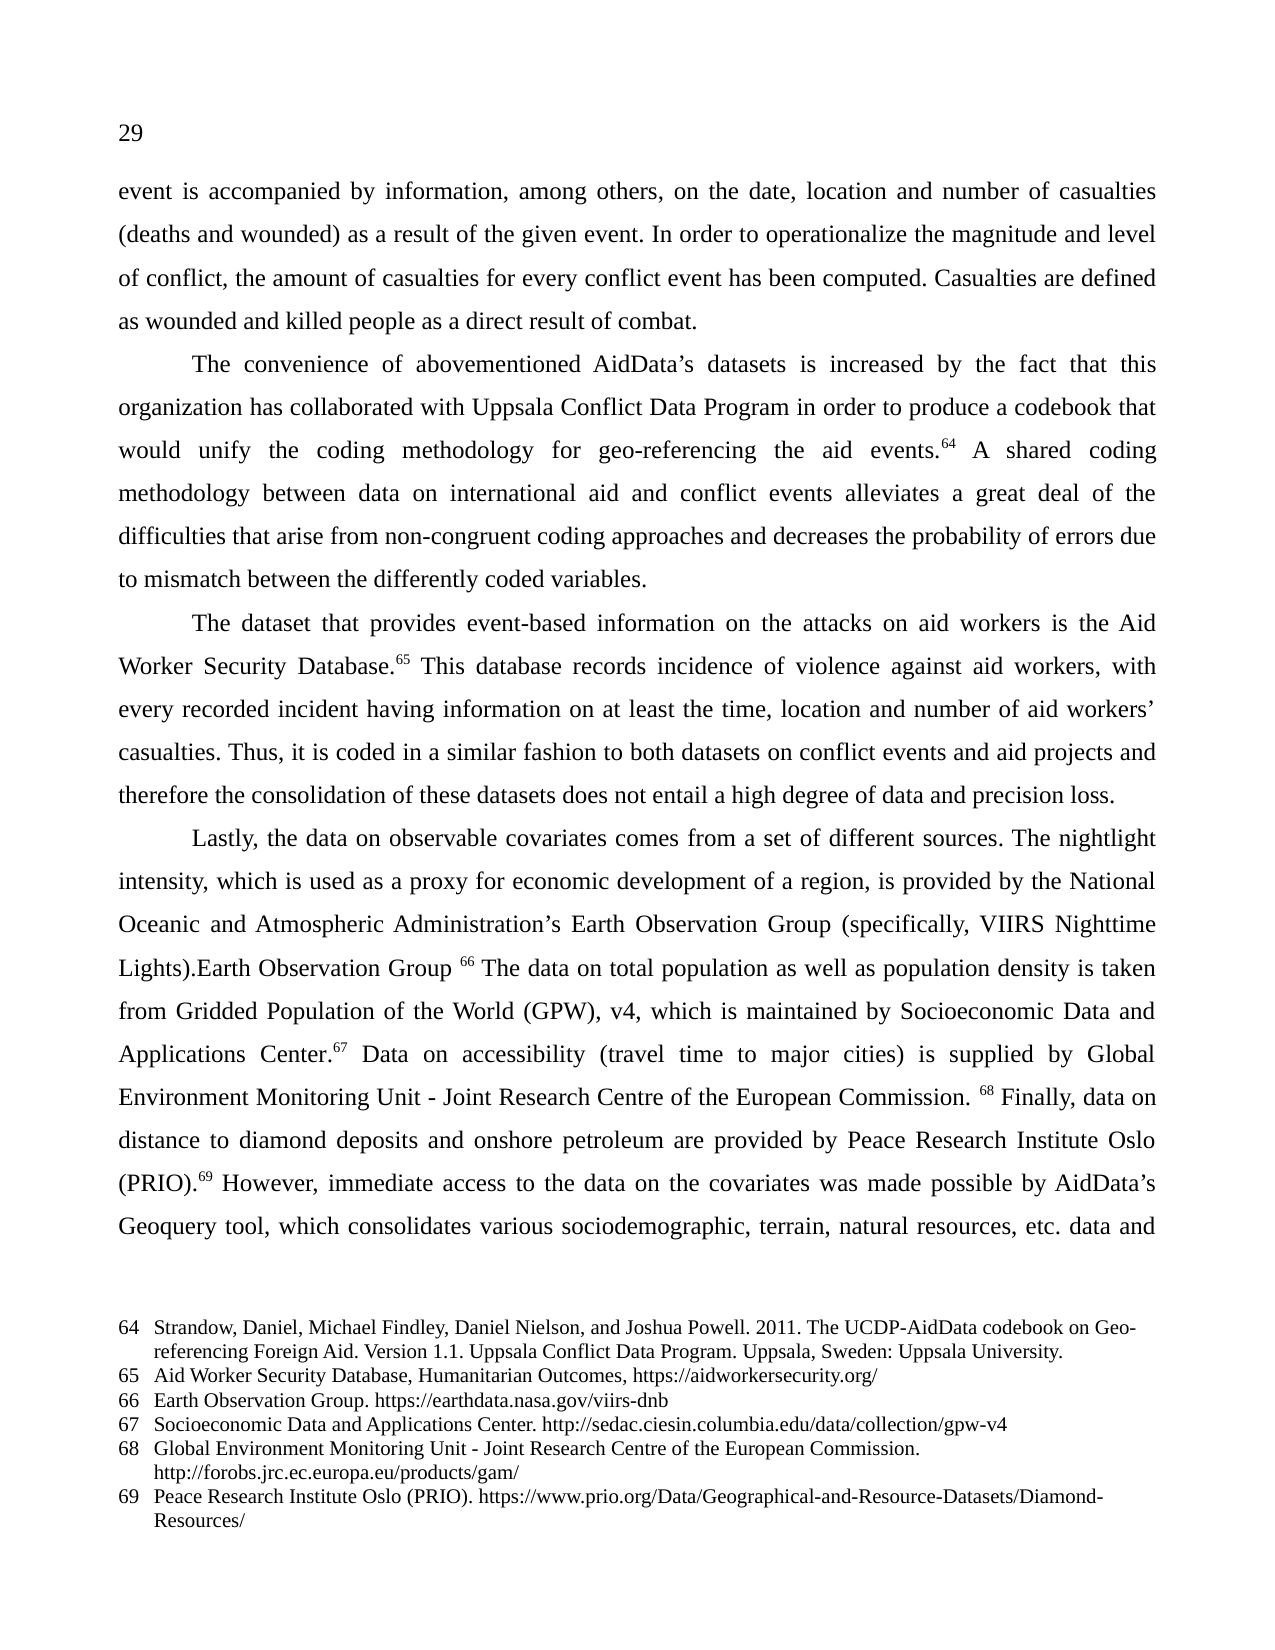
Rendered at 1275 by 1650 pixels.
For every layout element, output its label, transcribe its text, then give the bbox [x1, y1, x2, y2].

text Socioeconomic Data and Applications Center. http://sedac.ciesin.columbia.edu/data/collection/gpw-v4 [118, 1412, 1157, 1436]
text Aid Worker Security Database, Humanitarian Outcomes, https://aidworkersecurity.org/ [118, 1363, 1157, 1387]
text Global Environment Monitoring Unit - Joint Research Centre of the European Commission. http://forobs.jrc.ec.europa.eu/products/gam/ [118, 1436, 1157, 1484]
text Earth Observation Group. https://earthdata.nasa.gov/viirs-dnb [118, 1387, 1157, 1412]
text Lastly, the data on observable covariates comes from a set of different sources. The nightlight intensity, which is used as a proxy for economic development of a region, is provided by the National Oceanic and Atmospheric Administration’s Earth Observation Group (specifically, VIIRS Nighttime Lights).Earth Observation Group The data on total population as well as population density is taken from Gridded Population of the World (GPW), v4, which is maintained by Socioeconomic Data and Applications Center. Data on accessibility (travel time to major cities) is supplied by Global Environment Monitoring Unit - Joint Research Centre of the European Commission. Finally, data on distance to diamond deposits and onshore petroleum are provided by Peace Research Institute Oslo (PRIO). However, immediate access to the data on the covariates was made possible by AidData’s Geoquery tool, which consolidates various sociodemographic, terrain, natural resources, etc. data and [118, 823, 1157, 1240]
text event is accompanied by information, among others, on the date, location and number of casualties (deaths and wounded) as a result of the given event. In order to operationalize the magnitude and level of conflict, the amount of casualties for every conflict event has been computed. Casualties are defined as wounded and killed people as a direct result of combat. [118, 176, 1157, 334]
text The convenience of abovementioned AidData’s datasets is increased by the fact that this organization has collaborated with Uppsala Conflict Data Program in order to produce a codebook that would unify the coding methodology for geo-referencing the aid events. A shared coding methodology between data on international aid and conflict events alleviates a great deal of the difficulties that arise from non-congruent coding approaches and decreases the probability of errors due to mismatch between the differently coded variables. [118, 349, 1157, 593]
text Strandow, Daniel, Michael Findley, Daniel Nielson, and Joshua Powell. 2011. The UCDP-AidData codebook on Geo-referencing Foreign Aid. Version 1.1. Uppsala Conflict Data Program. Uppsala, Sweden: Uppsala University. [118, 1315, 1157, 1363]
text The dataset that provides event-based information on the attacks on aid workers is the Aid Worker Security Database. This database records incidence of violence against aid workers, with every recorded incident having information on at least the time, location and number of aid workers’ casualties. Thus, it is coded in a similar fashion to both datasets on conflict events and aid projects and therefore the consolidation of these datasets does not entail a high degree of data and precision loss. [118, 608, 1157, 809]
text Peace Research Institute Oslo (PRIO). https://www.prio.org/Data/Geographical-and-Resource-Datasets/Diamond-Resources/ [118, 1484, 1157, 1532]
